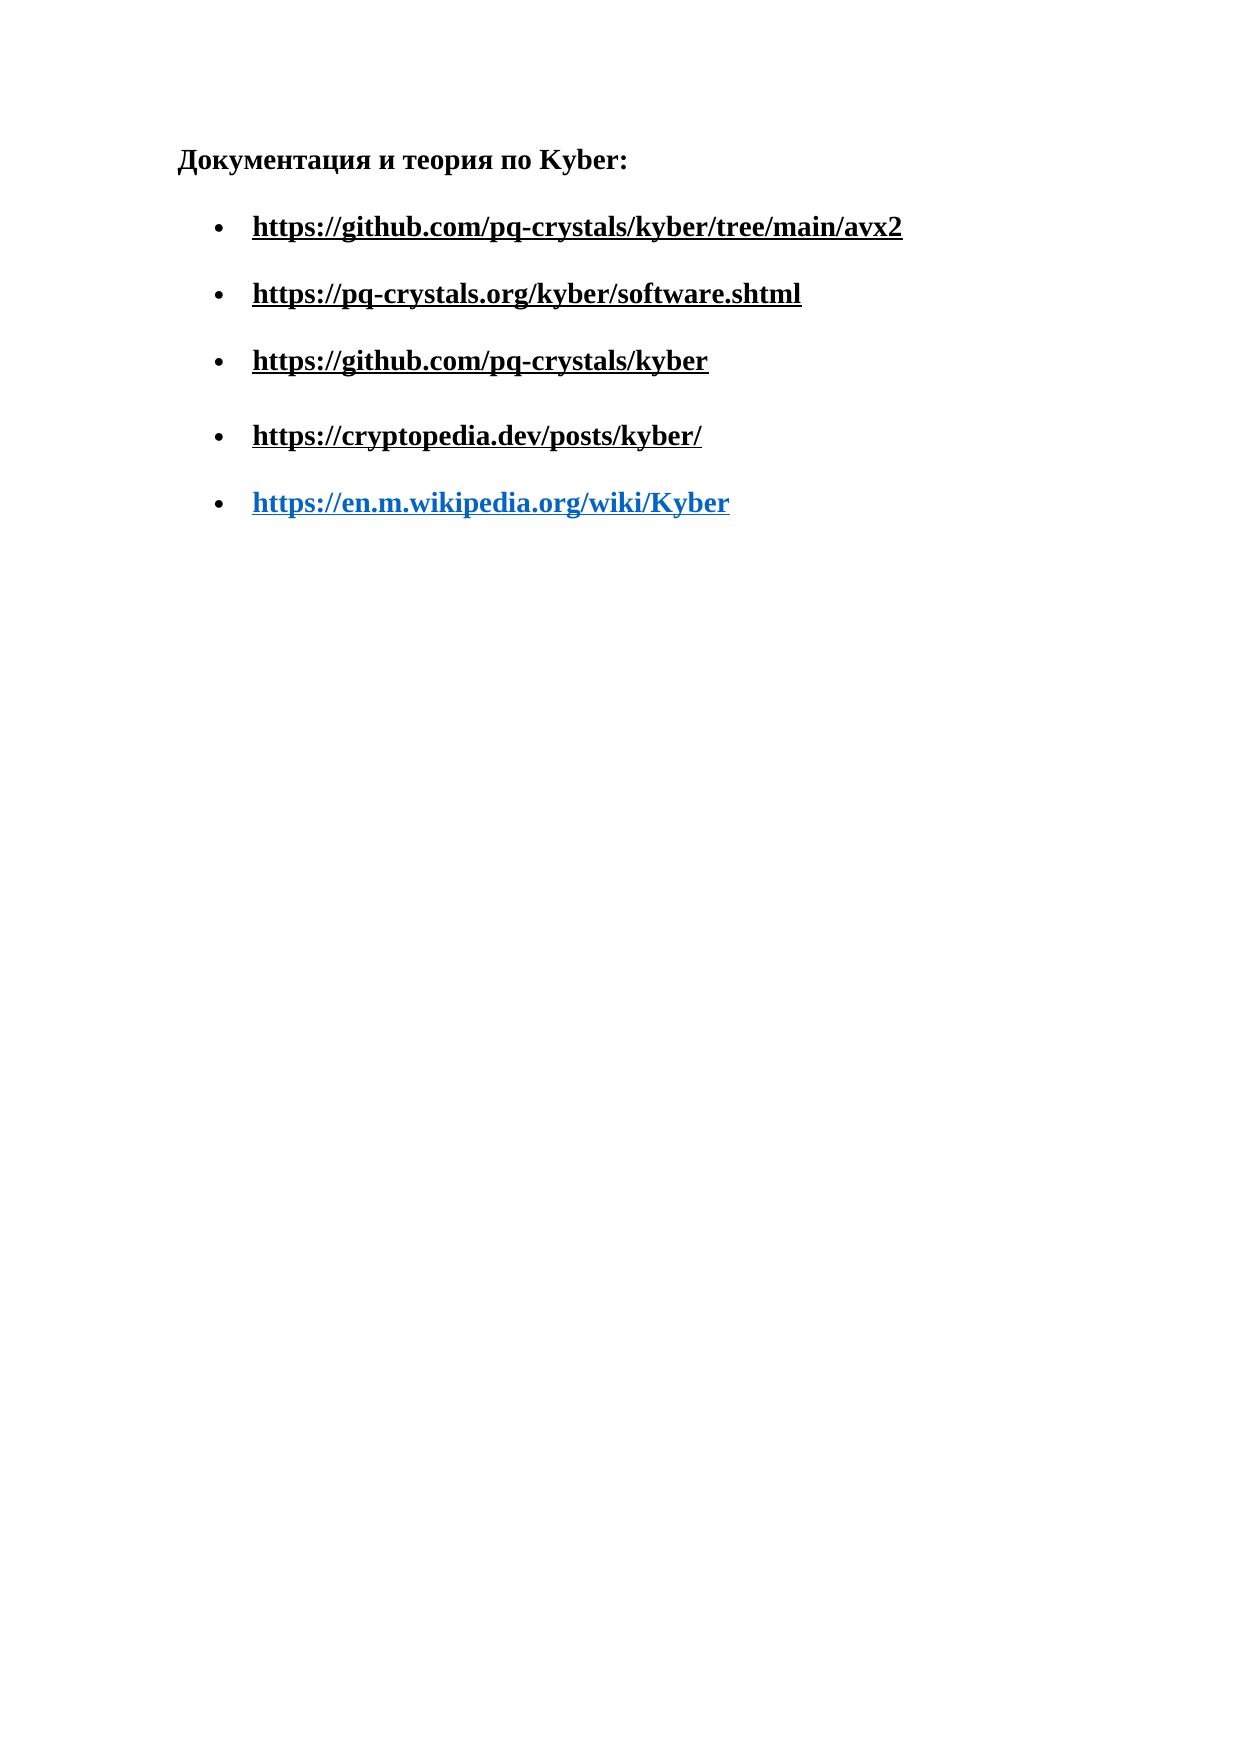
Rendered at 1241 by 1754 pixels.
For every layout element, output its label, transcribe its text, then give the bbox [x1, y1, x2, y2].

list https://cryptopedia.dev/posts/kyber/ [215, 418, 1152, 451]
list https://github.com/pq-crystals/kyber/tree/main/avx2 [215, 209, 1152, 243]
list https://github.com/pq-crystals/kyber [215, 343, 1152, 377]
text Документация и теория по Kyber: [177, 142, 1152, 176]
list https://pq-crystals.org/kyber/software.shtml [215, 276, 1152, 310]
list https://en.m.wikipedia.org/wiki/Kyber [215, 485, 1152, 518]
